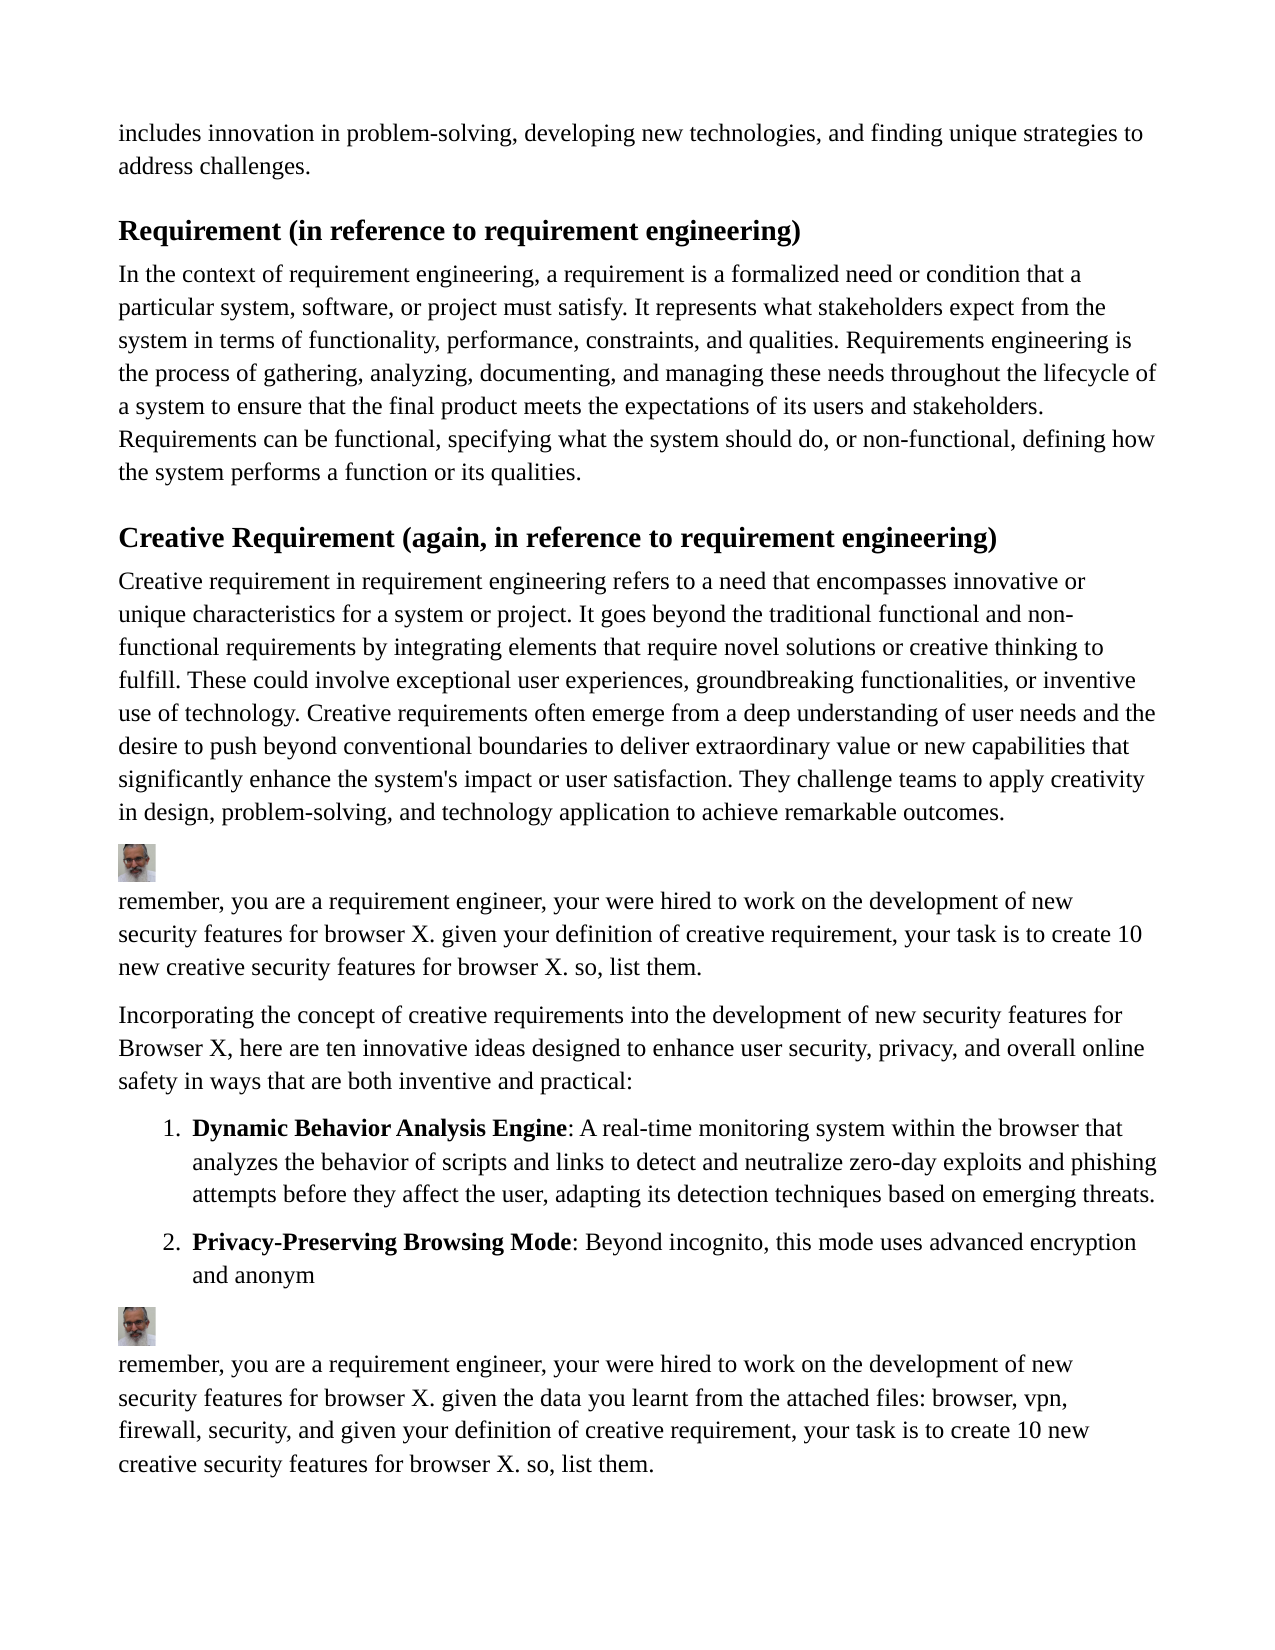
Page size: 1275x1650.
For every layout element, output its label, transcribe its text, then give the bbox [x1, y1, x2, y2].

text remember, you are a requirement engineer, your were hired to work on the development of new security features for browser X. given the data you learnt from the attached files: browser, vpn, firewall, security, and given your definition of creative requirement, your task is to create 10 new creative security features for browser X. so, list them. [118, 1349, 1157, 1477]
text includes innovation in problem-solving, developing new technologies, and finding unique strategies to address challenges. [118, 118, 1157, 180]
text remember, you are a requirement engineer, your were hired to work on the development of new security features for browser X. given your definition of creative requirement, your task is to create 10 new creative security features for browser X. so, list them. [118, 886, 1157, 981]
text Incorporating the concept of creative requirements into the development of new security features for Browser X, here are ten innovative ideas designed to enhance user security, privacy, and overall online safety in ways that are both inventive and practical: [118, 1000, 1157, 1095]
picture [118, 844, 156, 882]
text In the context of requirement engineering, a requirement is a formalized need or condition that a particular system, software, or project must satisfy. It represents what stakeholders expect from the system in terms of functionality, performance, constraints, and qualities. Requirements engineering is the process of gathering, analyzing, documenting, and managing these needs throughout the lifecycle of a system to ensure that the final product meets the expectations of its users and stakeholders. Requirements can be functional, specifying what the system should do, or non-functional, defining how the system performs a function or its qualities. [118, 259, 1157, 486]
list Dynamic Behavior Analysis Engine: A real-time monitoring system within the browser that analyzes the behavior of scripts and links to detect and neutralize zero-day exploits and phishing attempts before they affect the user, adapting its detection techniques based on emerging threats. [162, 1113, 1157, 1208]
subtitle Creative Requirement (again, in reference to requirement engineering) [118, 520, 1157, 553]
text Creative requirement in requirement engineering refers to a need that encompasses innovative or unique characteristics for a system or project. It goes beyond the traditional functional and non-functional requirements by integrating elements that require novel solutions or creative thinking to fulfill. These could involve exceptional user experiences, groundbreaking functionalities, or inventive use of technology. Creative requirements often emerge from a deep understanding of user needs and the desire to push beyond conventional boundaries to deliver extraordinary value or new capabilities that significantly enhance the system's impact or user satisfaction. They challenge teams to apply creativity in design, problem-solving, and technology application to achieve remarkable outcomes. [118, 566, 1157, 826]
subtitle Requirement (in reference to requirement engineering) [118, 213, 1157, 247]
list Privacy-Preserving Browsing Mode: Beyond incognito, this mode uses advanced encryption and anonym [162, 1227, 1157, 1289]
picture [118, 1307, 156, 1346]
